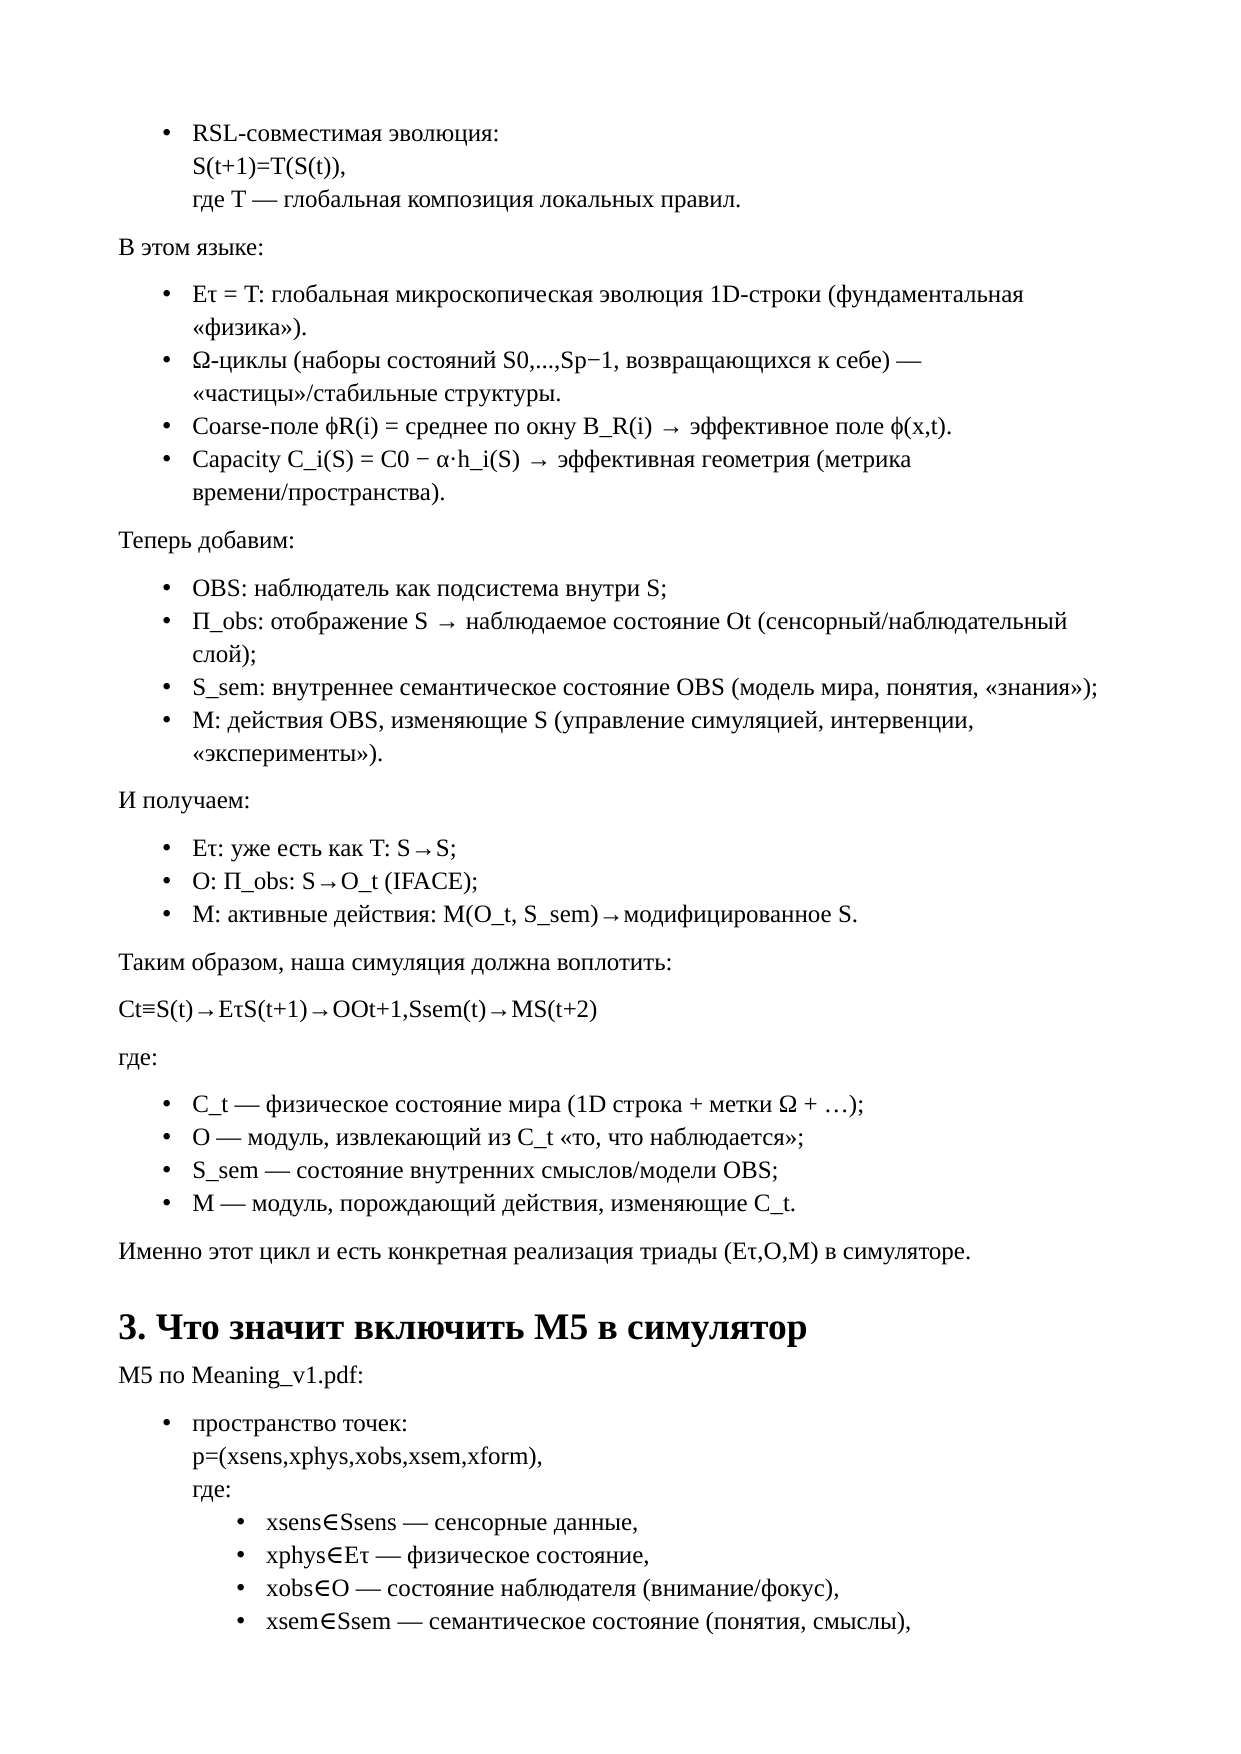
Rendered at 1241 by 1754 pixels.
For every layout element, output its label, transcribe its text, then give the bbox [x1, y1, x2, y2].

text Ct≡S(t)→EτS(t+1)→OOt+1,Ssem(t)→MS(t+2) [118, 994, 1122, 1023]
text И получаем: [118, 785, 1122, 814]
list S_sem: внутреннее семантическое состояние OBS (модель мира, понятия, «знания»); [162, 672, 1122, 701]
list RSL‑совместимая эволюция: S(t+1)=T(S(t)), где T — глобальная композиция локальных правил. [162, 118, 1122, 213]
list Ω‑циклы (наборы состояний S0,...,Sp−1, возвращающихся к себе) — «частицы»/стабильные структуры. [162, 345, 1122, 407]
text Таким образом, наша симуляция должна воплотить: [118, 947, 1122, 975]
list O: Π_obs: S→O_t (IFACE); [162, 866, 1122, 895]
list OBS: наблюдатель как подсистема внутри S; [162, 573, 1122, 601]
text M5 по Meaning_v1.pdf: [118, 1360, 1122, 1389]
list Coarse‑поле ϕR(i) = среднее по окну B_R(i) → эффективное поле ϕ(x,t). [162, 411, 1122, 440]
list xsem∈Ssem — семантическое состояние (понятия, смыслы), [236, 1606, 1122, 1635]
subtitle 3. Что значит включить M5 в симулятор [118, 1304, 1122, 1348]
text Теперь добавим: [118, 525, 1122, 554]
text Именно этот цикл и есть конкретная реализация триады (Eτ,O,M) в симуляторе. [118, 1236, 1122, 1265]
list Capacity C_i(S) = C0 − α·h_i(S) → эффективная геометрия (метрика времени/пространства). [162, 444, 1122, 506]
list xphys∈Eτ — физическое состояние, [236, 1540, 1122, 1569]
list M — модуль, порождающий действия, изменяющие C_t. [162, 1188, 1122, 1217]
list Eτ = T: глобальная микроскопическая эволюция 1D‑строки (фундаментальная «физика»). [162, 279, 1122, 341]
list M: действия OBS, изменяющие S (управление симуляцией, интервенции, «эксперименты»). [162, 705, 1122, 767]
list C_t — физическое состояние мира (1D строка + метки Ω + …); [162, 1089, 1122, 1118]
list пространство точек: p=(xsens,xphys,xobs,xsem,xform), где: [162, 1408, 1122, 1503]
list xobs∈O — состояние наблюдателя (внимание/фокус), [236, 1573, 1122, 1602]
list M: активные действия: M(O_t, S_sem)→модифицированное S. [162, 899, 1122, 928]
list S_sem — состояние внутренних смыслов/модели OBS; [162, 1156, 1122, 1184]
list Eτ: уже есть как T: S→S; [162, 833, 1122, 862]
list O — модуль, извлекающий из C_t «то, что наблюдается»; [162, 1122, 1122, 1151]
list xsens∈Ssens — сенсорные данные, [236, 1507, 1122, 1536]
text где: [118, 1042, 1122, 1071]
text В этом языке: [118, 232, 1122, 261]
list Π_obs: отображение S → наблюдаемое состояние Ot (сенсорный/наблюдательный слой); [162, 606, 1122, 667]
